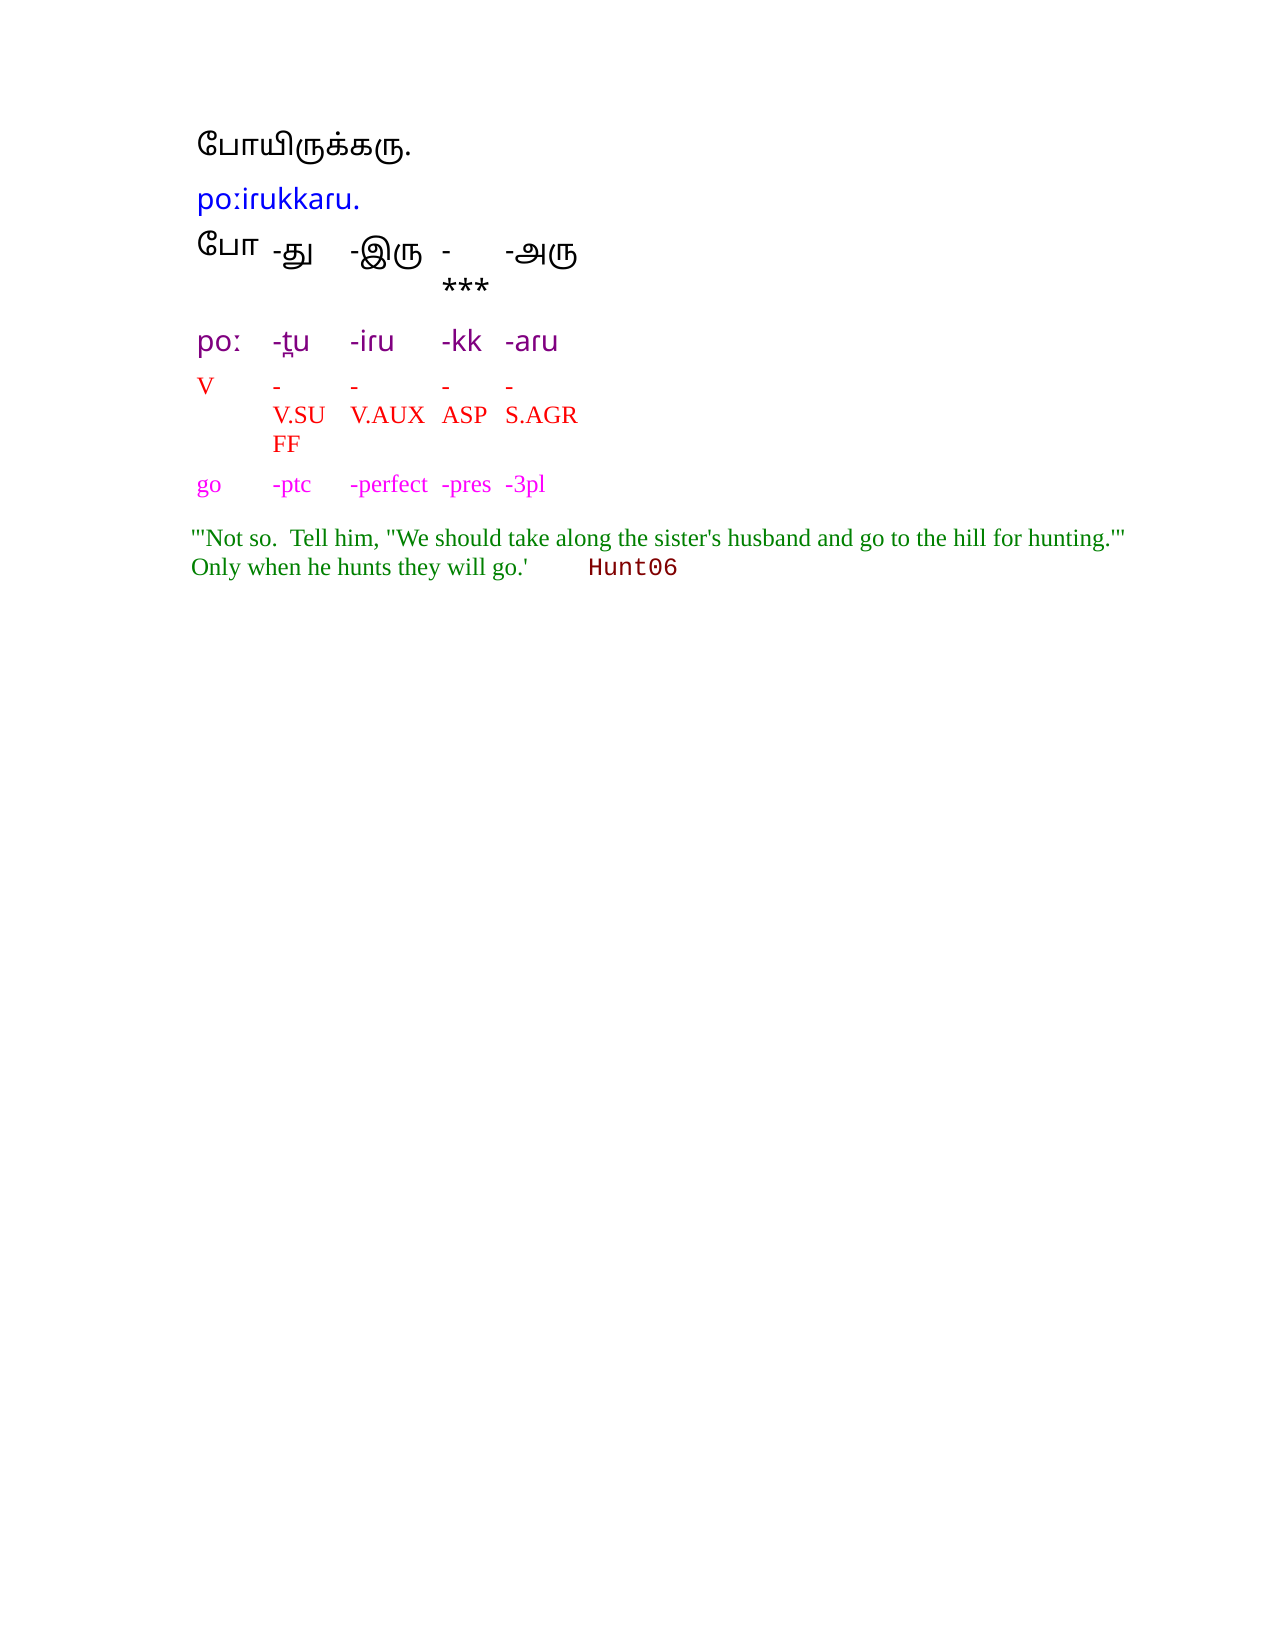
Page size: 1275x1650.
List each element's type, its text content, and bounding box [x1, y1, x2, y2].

table_cell போ [191, 224, 267, 314]
table_cell -perfect [344, 464, 436, 504]
table_cell -t̪u [267, 315, 344, 366]
table_cell poː [191, 315, 267, 366]
table_cell -S.AGR [499, 366, 588, 463]
table_header '"Not so. Tell him, "We should take along the sister's husband and go to the hill for hunting.'" Only when he hunts they will go.' Hunt06 [191, 118, 1157, 583]
table_cell -iɾu [344, 315, 436, 366]
table_cell -V.AUX [344, 366, 436, 463]
table_cell -*** [436, 224, 499, 314]
table_cell -ASP [436, 366, 499, 463]
table_cell -3pl [499, 464, 588, 504]
table_cell -kk [436, 315, 499, 366]
table_cell -இரு [344, 224, 436, 314]
table_cell -ptc [267, 464, 344, 504]
table_cell -அரு [499, 224, 588, 314]
table_cell go [191, 464, 267, 504]
table_cell -pres [436, 464, 499, 504]
table_header போயிருக்கரு. [191, 118, 588, 173]
table_cell -aɾu [499, 315, 588, 366]
table_cell -து [267, 224, 344, 314]
table_cell V [191, 366, 267, 463]
table_header [118, 118, 191, 583]
table_cell -V.SUFF [267, 366, 344, 463]
table_cell poːiɾukkaɾu. [191, 173, 588, 224]
